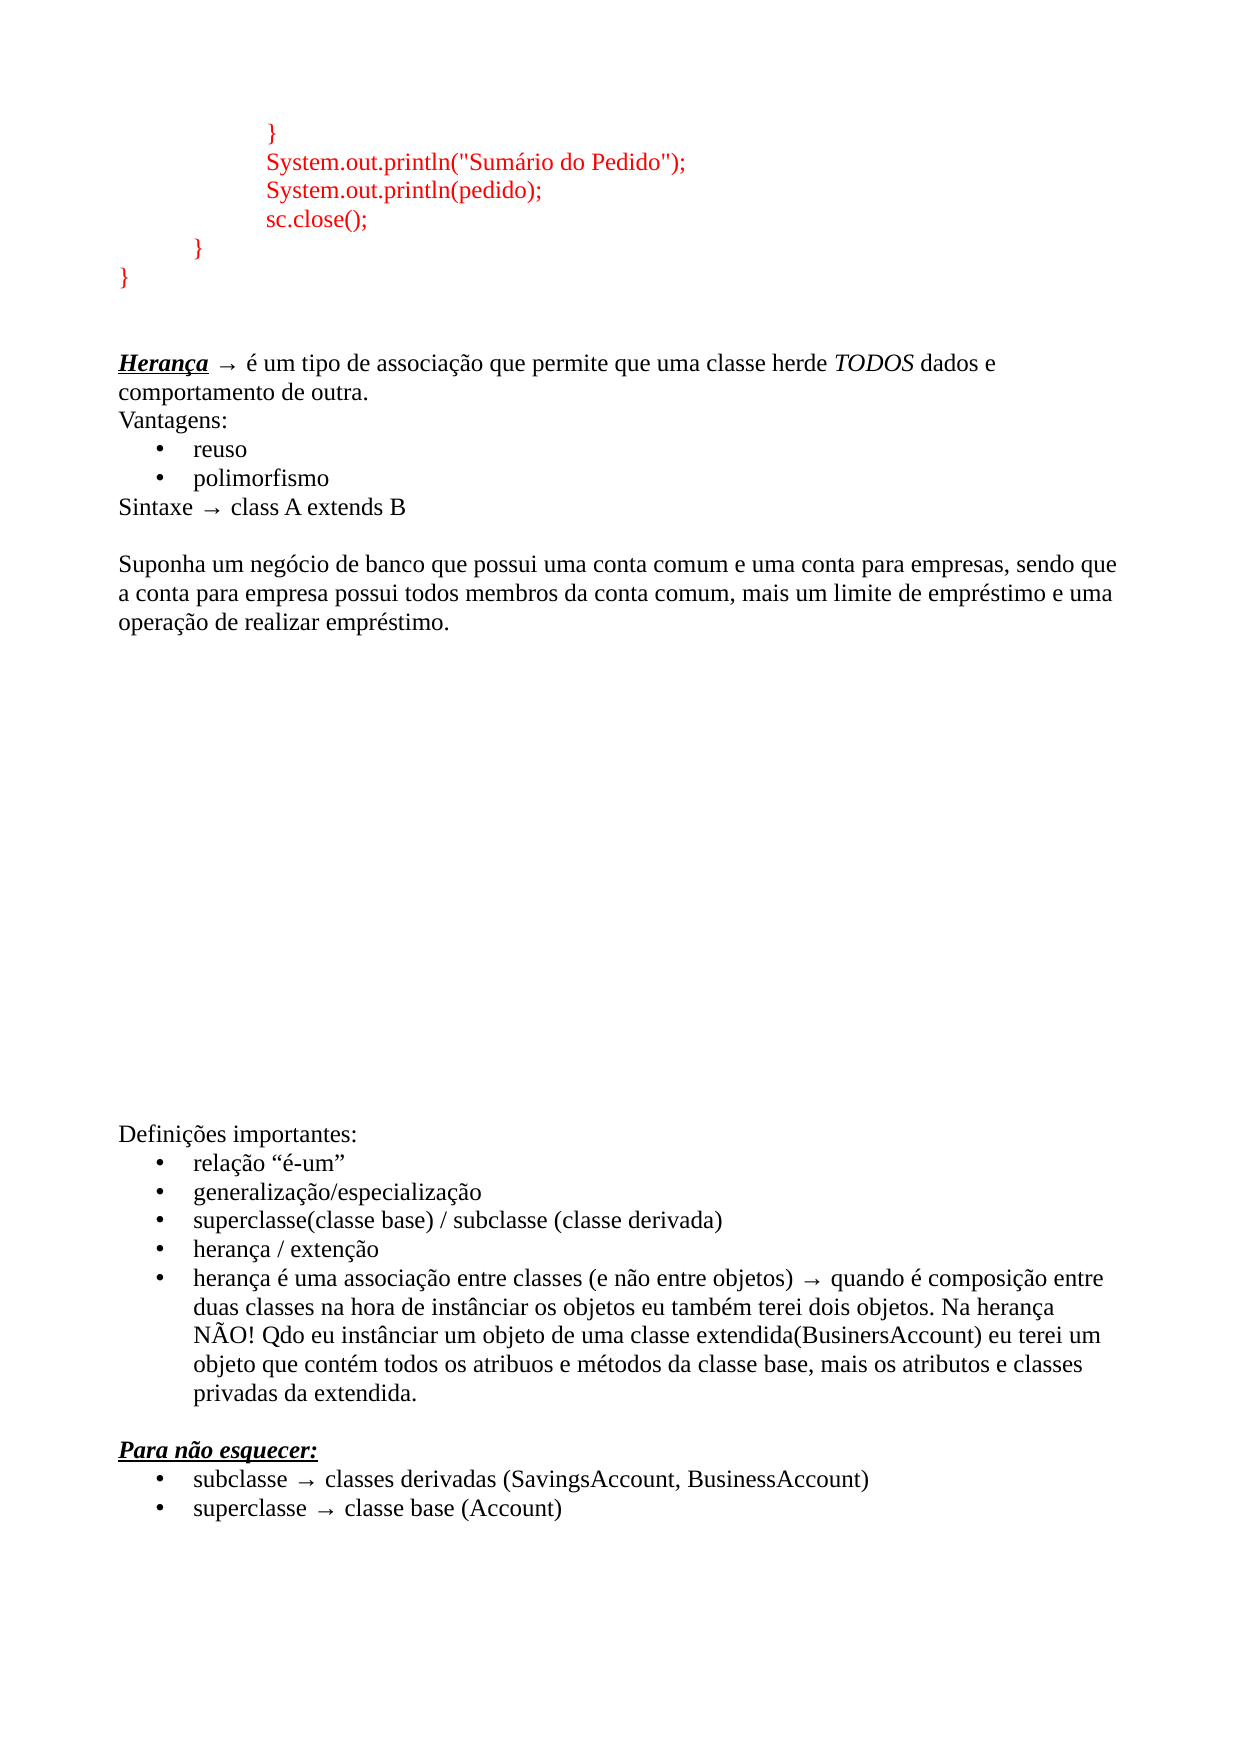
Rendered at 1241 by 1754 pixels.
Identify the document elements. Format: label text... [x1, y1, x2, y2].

text } [118, 118, 1122, 147]
list superclasse(classe base) / subclasse (classe derivada) [156, 1205, 1122, 1234]
text Suponha um negócio de banco que possui uma conta comum e uma conta para empresas, sendo que a conta para empresa possui todos membros da conta comum, mais um limite de empréstimo e uma operação de realizar empréstimo. [118, 549, 1122, 636]
text Sintaxe → class A extends B [118, 492, 1122, 521]
list relação “é-um” [156, 1148, 1122, 1177]
list reuso [156, 434, 1122, 463]
text Definições importantes: [118, 1119, 1122, 1148]
text Para não esquecer: [118, 1435, 1122, 1464]
list herança é uma associação entre classes (e não entre objetos) → quando é composição entre duas classes na hora de instânciar os objetos eu também terei dois objetos. Na herança NÃO! Qdo eu instânciar um objeto de uma classe extendida(BusinersAccount) eu terei um objeto que contém todos os atribuos e métodos da classe base, mais os atributos e classes privadas da extendida. [156, 1263, 1122, 1407]
list herança / extenção [156, 1234, 1122, 1263]
list polimorfismo [156, 463, 1122, 492]
text sc.close(); [118, 204, 1122, 233]
text System.out.println(pedido); [118, 176, 1122, 204]
list subclasse → classes derivadas (SavingsAccount, BusinessAccount) [156, 1464, 1122, 1493]
text Herança → é um tipo de associação que permite que uma classe herde TODOS dados e comportamento de outra. [118, 348, 1122, 406]
list generalização/especialização [156, 1177, 1122, 1205]
text Vantagens: [118, 406, 1122, 434]
text System.out.println("Sumário do Pedido"); [118, 147, 1122, 176]
text } [118, 233, 1122, 262]
text } [118, 262, 1122, 291]
list superclasse → classe base (Account) [156, 1493, 1122, 1522]
